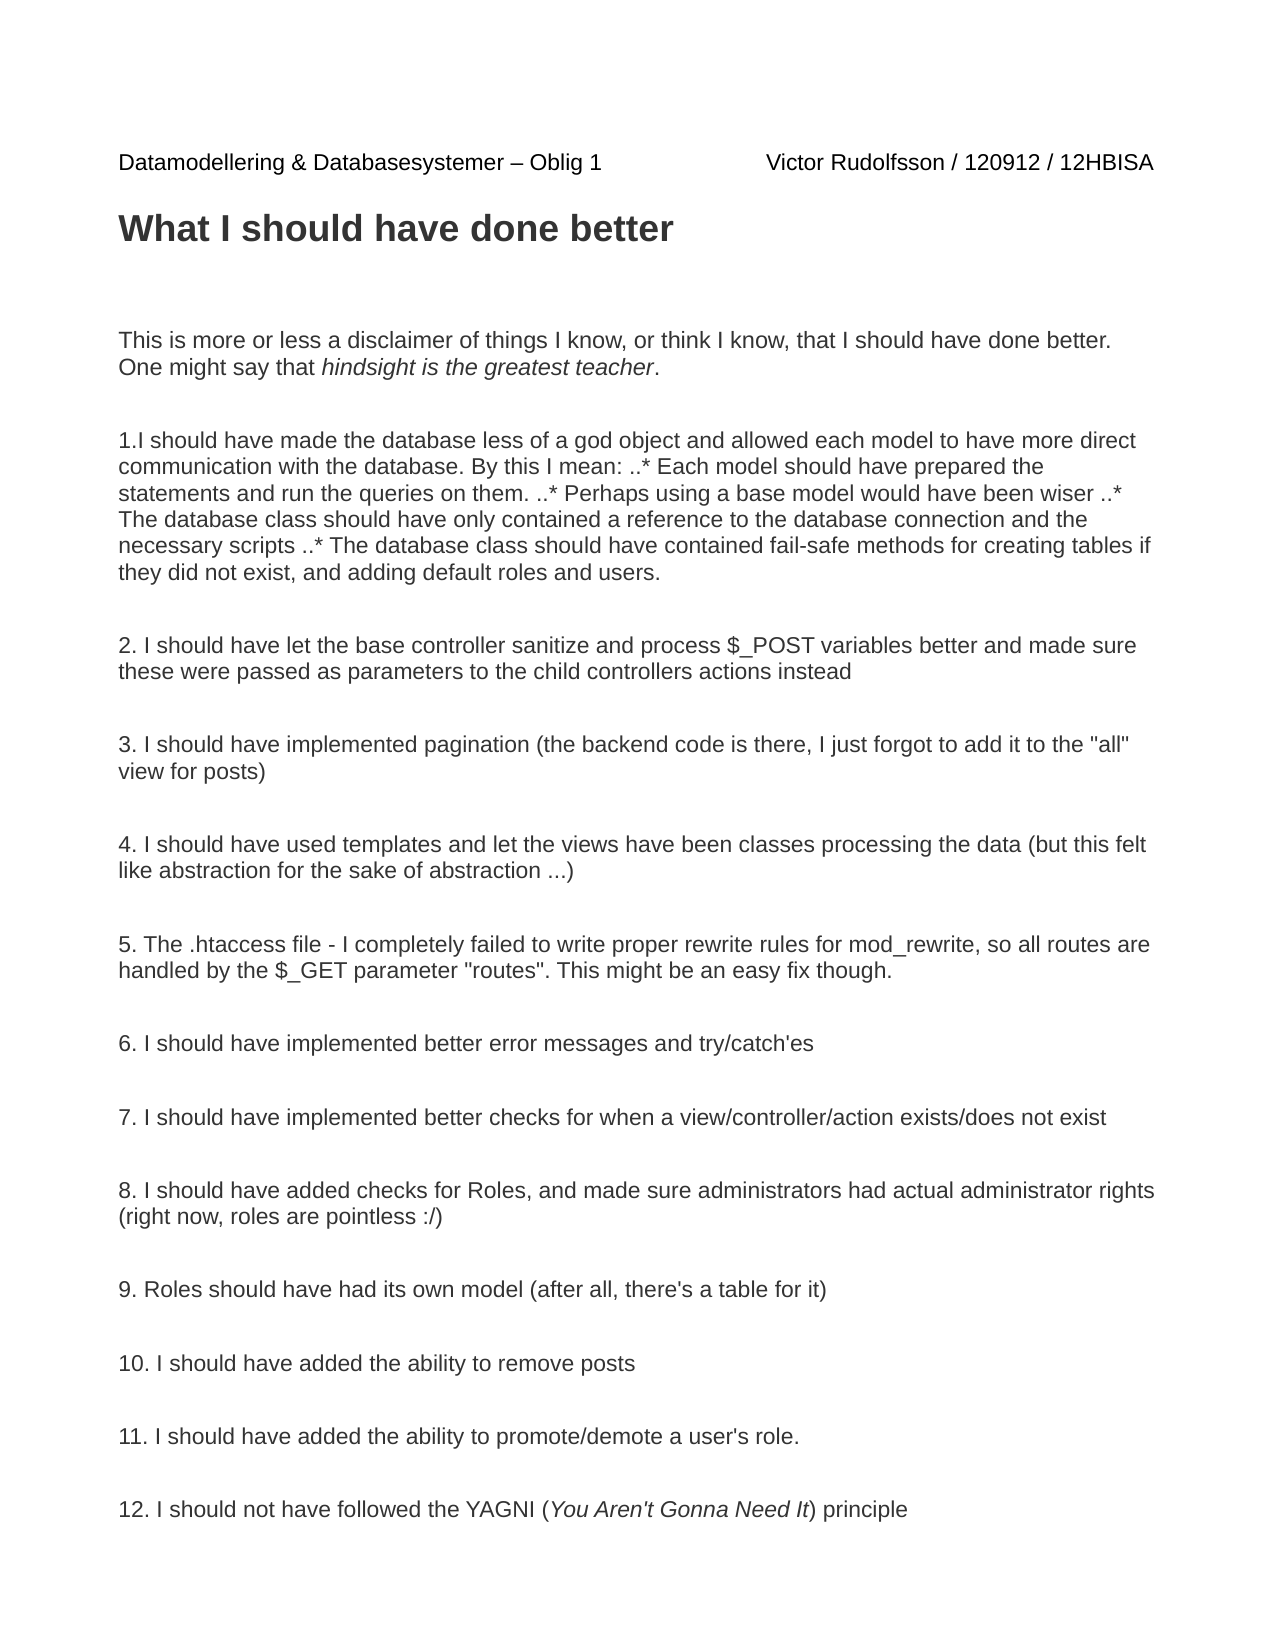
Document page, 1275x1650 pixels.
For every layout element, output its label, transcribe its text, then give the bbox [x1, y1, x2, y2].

list Roles should have had its own model (after all, there's a table for it) [118, 1276, 1157, 1303]
list I should have let the base controller sanitize and process $_POST variables better and made sure these were passed as parameters to the child controllers actions instead [118, 632, 1157, 684]
list I should have added the ability to remove posts [118, 1349, 1157, 1376]
list I should have added the ability to promote/demote a user's role. [118, 1423, 1157, 1449]
subtitle What I should have done better [118, 206, 1157, 249]
list I should have implemented better checks for when a view/controller/action exists/does not exist [118, 1103, 1157, 1130]
list I should have implemented pagination (the backend code is there, I just forgot to add it to the "all" view for posts) [118, 731, 1157, 784]
list I should have made the database less of a god object and allowed each model to have more direct communication with the database. By this I mean: ..* Each model should have prepared the statements and run the queries on them. ..* Perhaps using a base model would have been wiser ..* The database class should have only contained a reference to the database connection and the necessary scripts ..* The database class should have contained fail-safe methods for creating tables if they did not exist, and adding default roles and users. [118, 427, 1157, 585]
list I should not have followed the YAGNI (You Aren't Gonna Need It) principle [118, 1496, 1157, 1522]
list I should have used templates and let the views have been classes processing the data (but this felt like abstraction for the sake of abstraction ...) [118, 831, 1157, 884]
list This is more or less a disclaimer of things I know, or think I know, that I should have done better. One might say that hindsight is the greatest teacher. [118, 326, 1157, 380]
list The .htaccess file - I completely failed to write proper rewrite rules for mod_rewrite, so all routes are handled by the $_GET parameter "routes". This might be an easy fix though. [118, 931, 1157, 983]
list I should have implemented better error messages and try/catch'es [118, 1030, 1157, 1057]
list I should have added checks for Roles, and made sure administrators had actual administrator rights (right now, roles are pointless :/) [118, 1177, 1157, 1229]
